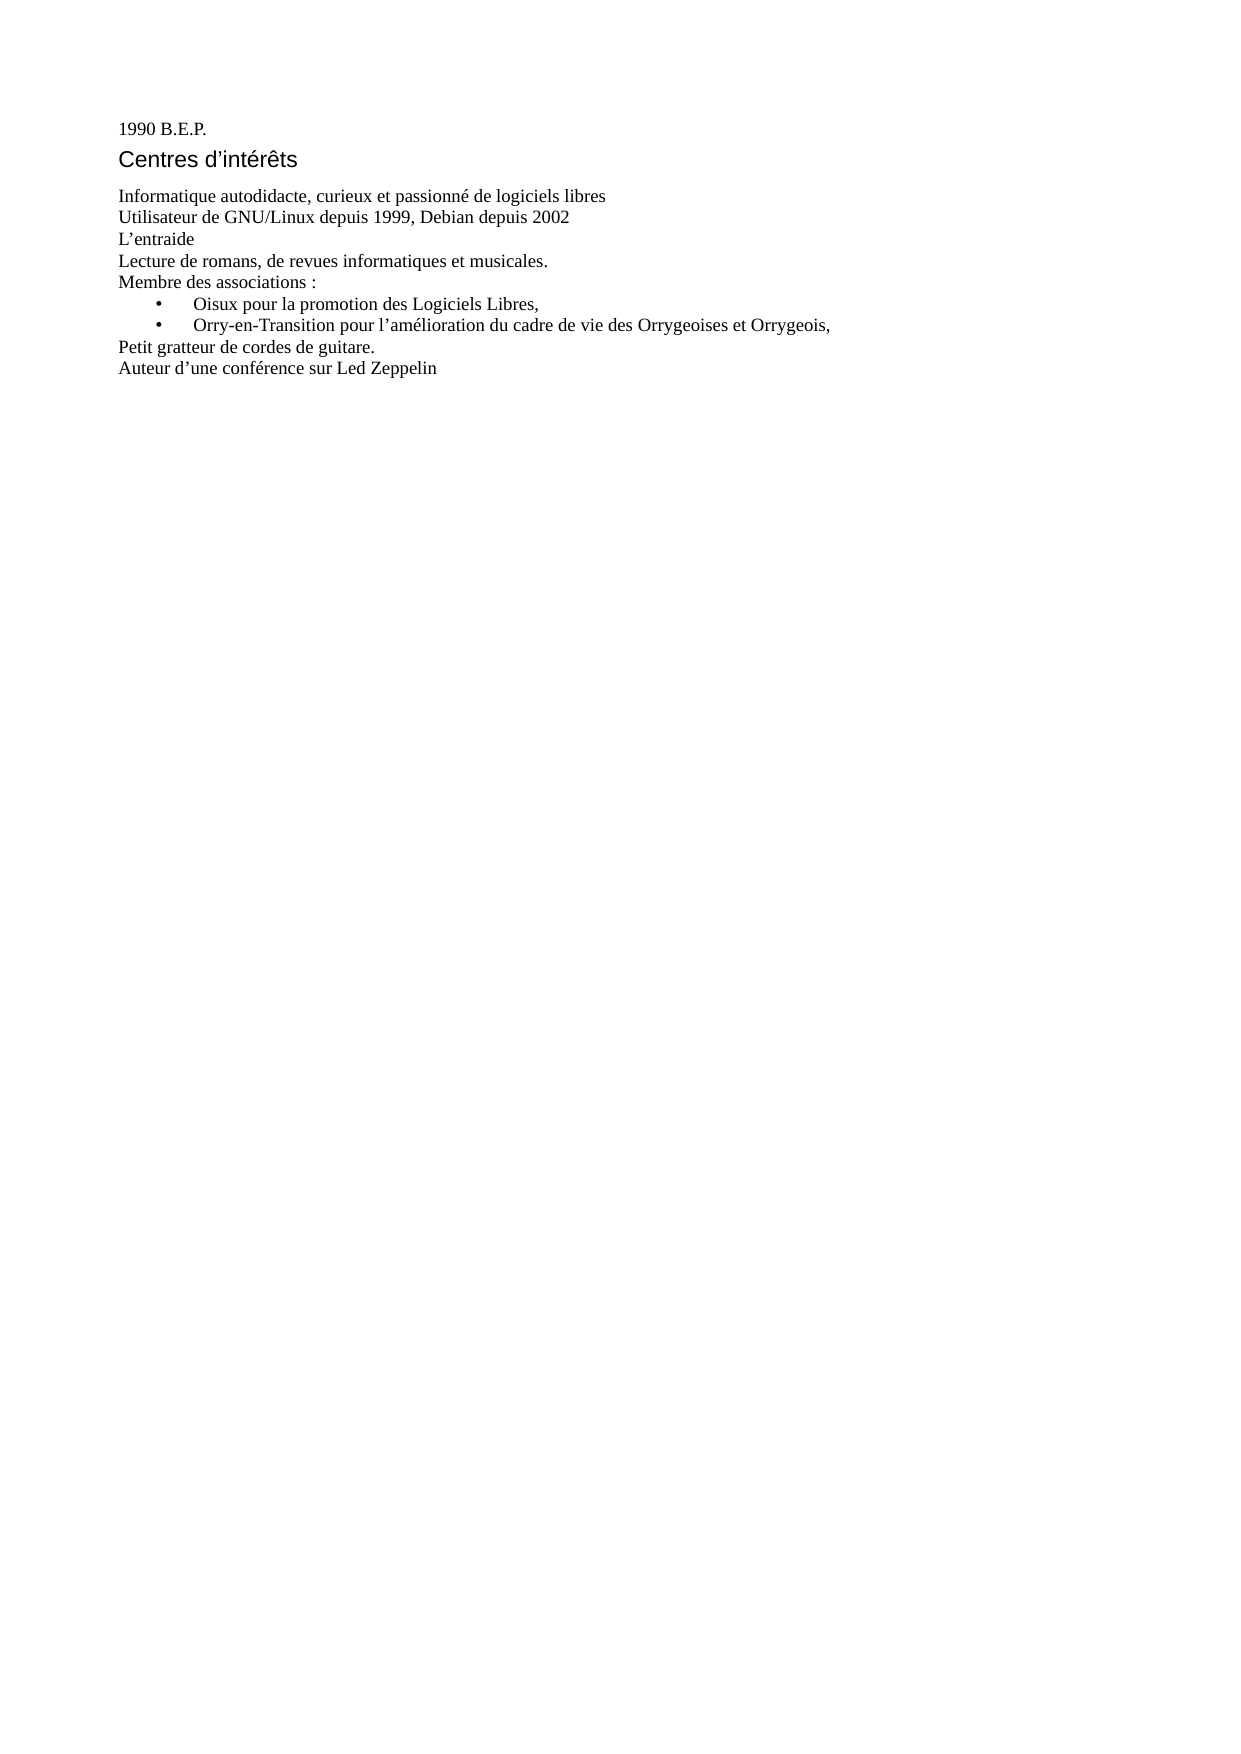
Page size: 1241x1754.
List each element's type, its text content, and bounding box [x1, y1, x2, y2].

text Membre des associations : [118, 271, 1122, 293]
text L’entraide [118, 228, 1122, 249]
text 1990 B.E.P. [118, 118, 1122, 140]
text Petit gratteur de cordes de guitare. [118, 336, 1122, 357]
list Oisux pour la promotion des Logiciels Libres, [156, 293, 1122, 314]
text Utilisateur de GNU/Linux depuis 1999, Debian depuis 2002 [118, 206, 1122, 228]
text Auteur d’une conférence sur Led Zeppelin [118, 357, 1122, 379]
list Orry-en-Transition pour l’amélioration du cadre de vie des Orrygeoises et Orrygeois, [156, 314, 1122, 336]
subtitle Centres d’intérêts [118, 146, 1122, 172]
text Lecture de romans, de revues informatiques et musicales. [118, 249, 1122, 271]
text Informatique autodidacte, curieux et passionné de logiciels libres [118, 185, 1122, 206]
